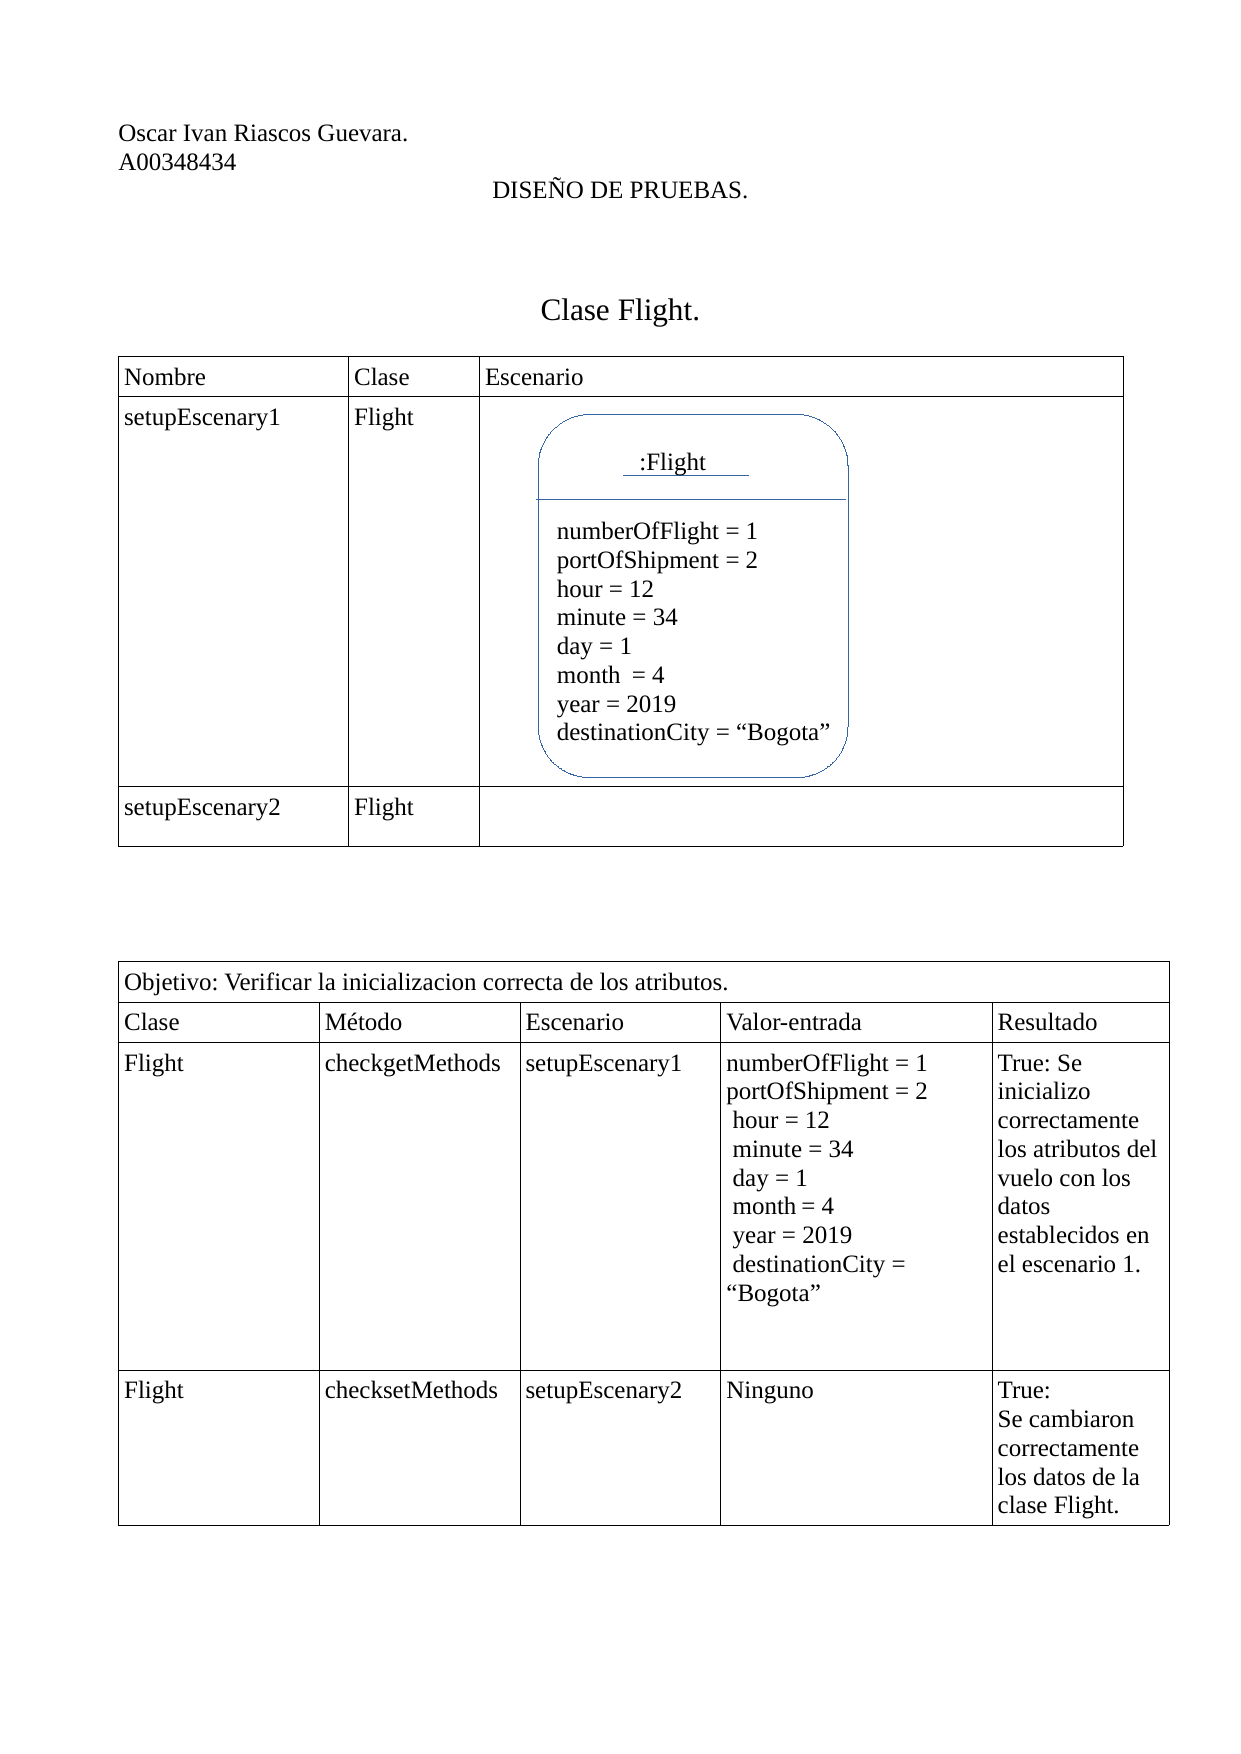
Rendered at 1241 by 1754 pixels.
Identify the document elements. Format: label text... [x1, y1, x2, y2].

table_cell Flight [119, 1043, 319, 1370]
table_cell Clase [119, 1003, 319, 1042]
table_cell Ninguno [721, 1371, 992, 1525]
table_cell setupEscenary2 [119, 787, 348, 846]
table_cell Valor-entrada [721, 1003, 992, 1042]
table_cell setupEscenary1 [521, 1043, 720, 1370]
table_cell True: Se cambiaron correctamente los datos de la clase Flight. [993, 1371, 1169, 1525]
table_cell Flight [349, 397, 479, 786]
table_cell setupEscenary2 [521, 1371, 720, 1525]
table_cell Escenario [521, 1003, 720, 1042]
table_cell [480, 787, 1123, 846]
table_cell True: Se inicializo correctamente los atributos del vuelo con los datos establecidos en el escenario 1. [993, 1043, 1169, 1370]
text Clase Flight. [118, 291, 1122, 327]
table_cell [480, 397, 1123, 786]
table_header Escenario [480, 357, 1123, 396]
table_cell setupEscenary1 [119, 397, 348, 786]
table_cell checksetMethods [320, 1371, 520, 1525]
table_cell Resultado [993, 1003, 1169, 1042]
table_cell Flight [119, 1371, 319, 1525]
table_header Nombre [119, 357, 348, 396]
table_cell numberOfFlight = 1 portOfShipment = 2 hour = 12 minute = 34 day = 1 month = 4 year = 2019 destinationCity = “Bogota” [721, 1043, 992, 1370]
table_cell checkgetMethods [320, 1043, 520, 1370]
table_cell Flight [349, 787, 479, 846]
table_header Objetivo: Verificar la inicializacion correcta de los atributos. [119, 962, 1169, 1002]
table_header Clase [349, 357, 479, 396]
table_cell Método [320, 1003, 520, 1042]
